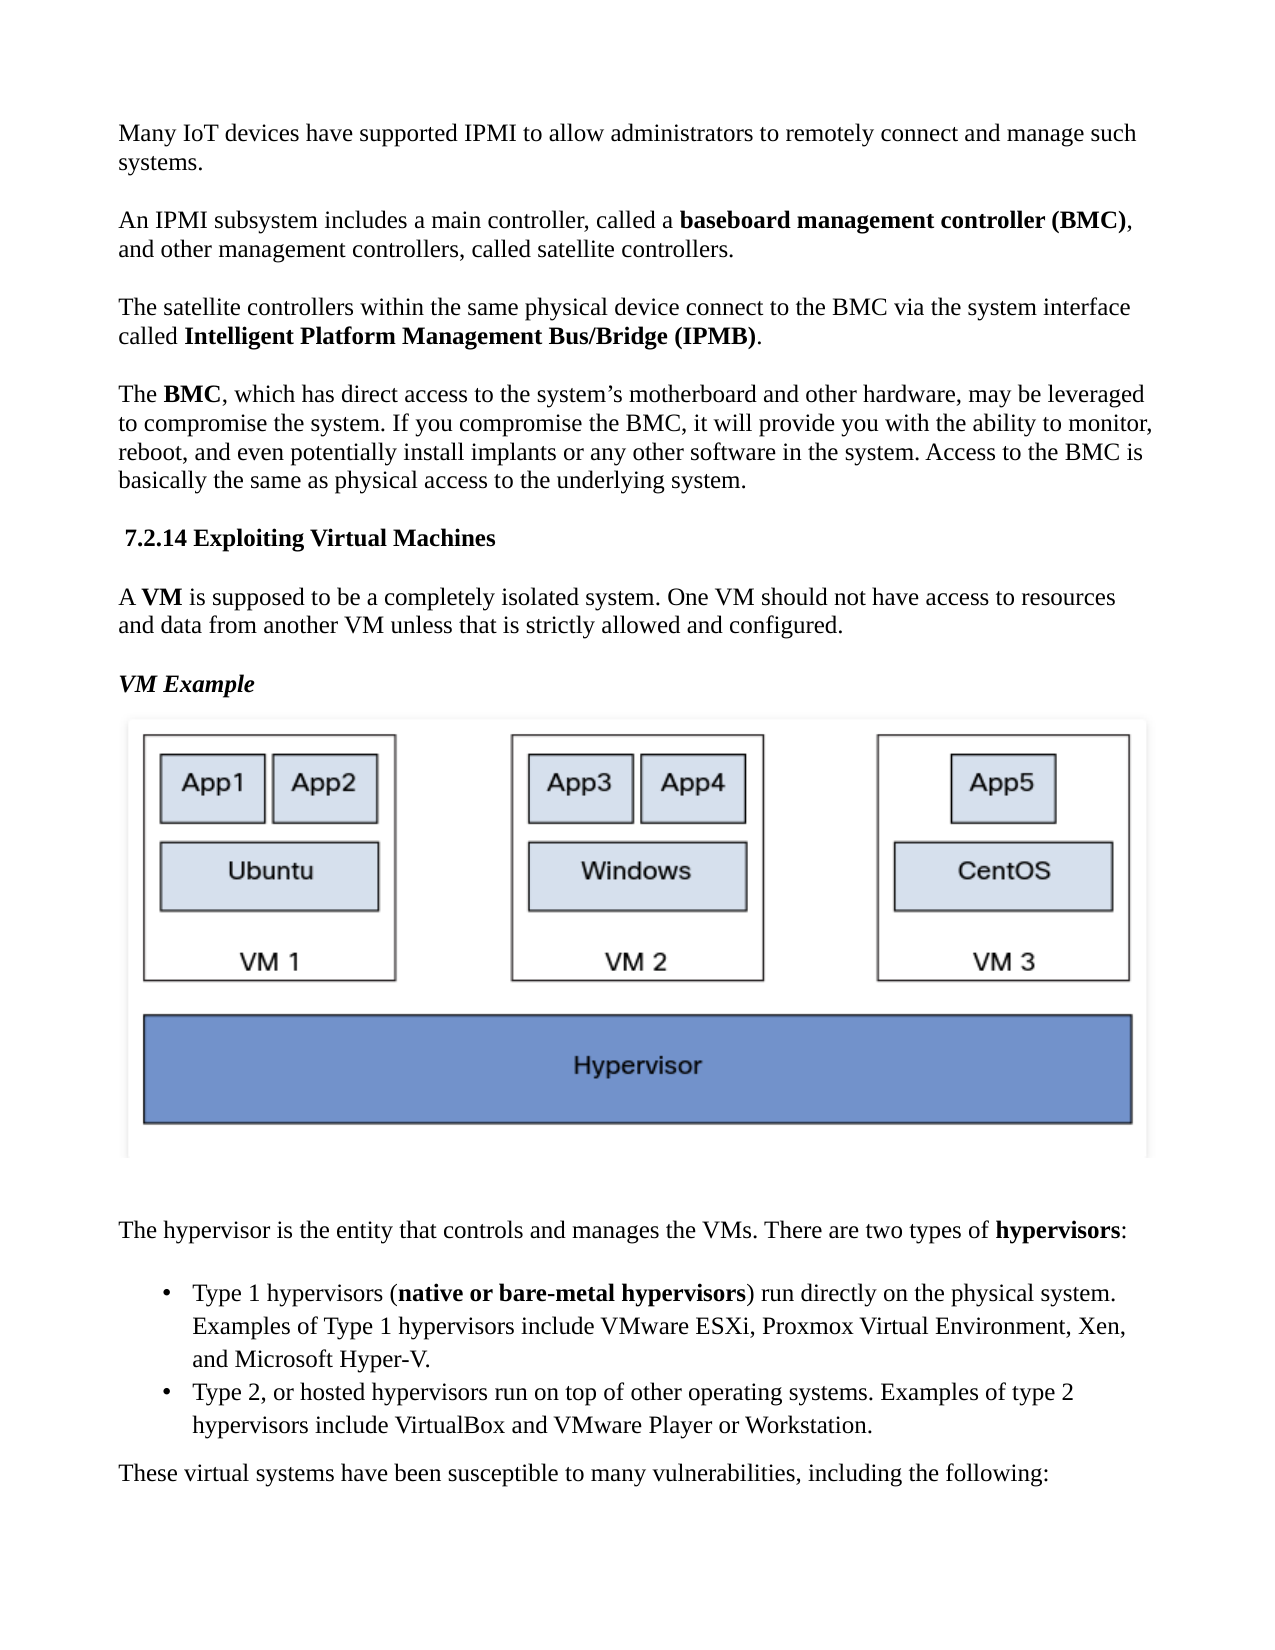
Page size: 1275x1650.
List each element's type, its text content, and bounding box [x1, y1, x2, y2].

text VM Example [118, 669, 1157, 697]
text A VM is supposed to be a completely isolated system. One VM should not have access to resources and data from another VM unless that is strictly allowed and configured. [118, 582, 1157, 639]
text Many IoT devices have supported IPMI to allow administrators to remotely connect and manage such systems. [118, 118, 1157, 176]
list Type 1 hypervisors (native or bare-metal hypervisors) run directly on the physical system. Examples of Type 1 hypervisors include VMware ESXi, Proxmox Virtual Environment, Xen, and Microsoft Hyper-V. [162, 1278, 1157, 1373]
text The BMC, which has direct access to the system’s motherboard and other hardware, may be leveraged to compromise the system. If you compromise the BMC, it will provide you with the ability to monitor, reboot, and even potentially install implants or any other software in the system. Access to the BMC is basically the same as physical access to the underlying system. [118, 379, 1157, 494]
list Type 2, or hosted hypervisors run on top of other operating systems. Examples of type 2 hypervisors include VirtualBox and VMware Player or Workstation. [162, 1377, 1157, 1439]
text The satellite controllers within the same physical device connect to the BMC via the system interface called Intelligent Platform Management Bus/Bridge (IPMB). [118, 292, 1157, 349]
text The hypervisor is the entity that controls and manages the VMs. There are two types of hypervisors: [118, 1216, 1157, 1244]
text These virtual systems have been susceptible to many vulnerabilities, including the following: [118, 1458, 1157, 1486]
text 7.2.14 Exploiting Virtual Machines [118, 523, 1157, 552]
text An IPMI subsystem includes a main controller, called a baseboard management controller (BMC), and other management controllers, called satellite controllers. [118, 205, 1157, 263]
picture [118, 712, 1157, 1158]
